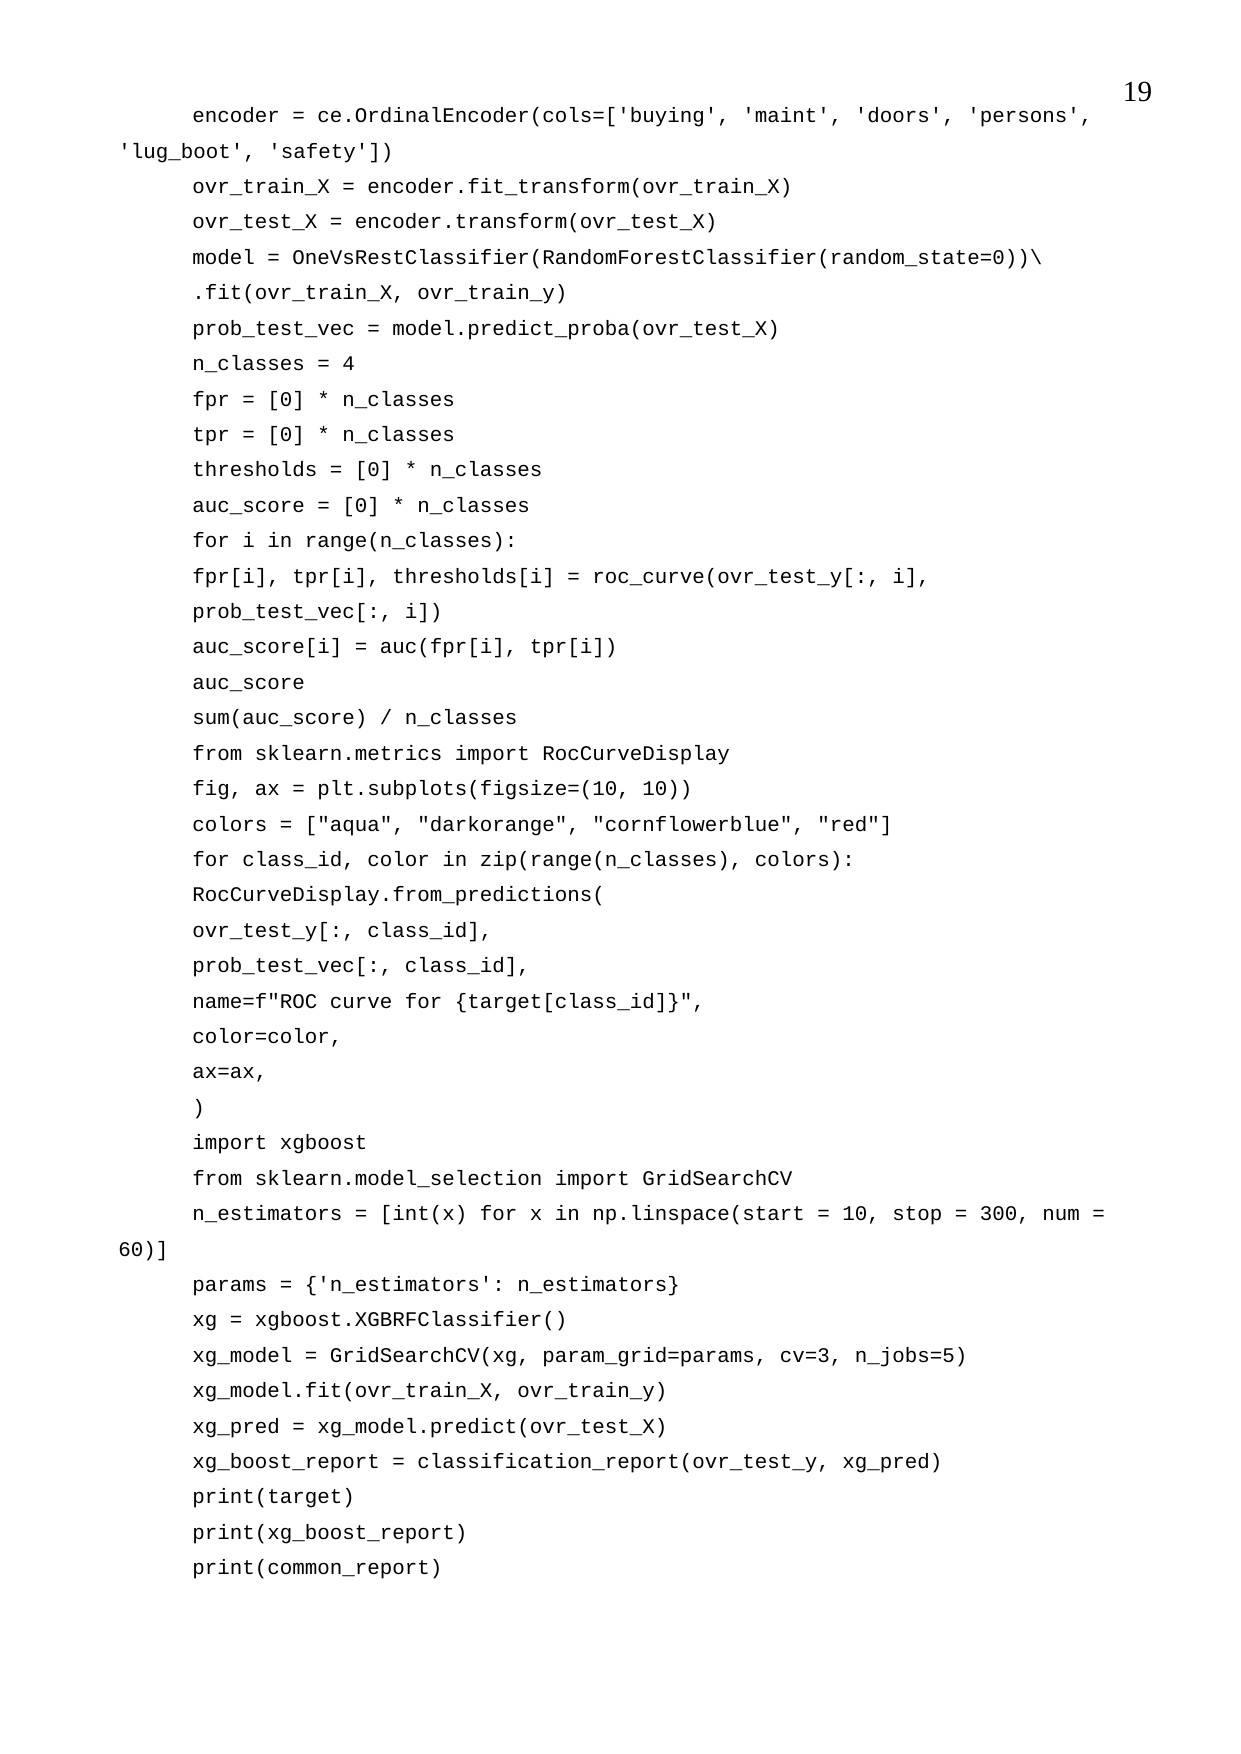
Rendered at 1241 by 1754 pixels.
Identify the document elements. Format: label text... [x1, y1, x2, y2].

text print(xg_boost_report) [118, 1522, 1122, 1546]
text xg = xgboost.XGBRFClassifier() [118, 1309, 1122, 1333]
text xg_pred = xg_model.predict(ovr_test_X) [118, 1416, 1122, 1439]
text for class_id, color in zip(range(n_classes), colors): [118, 849, 1122, 873]
text RocCurveDisplay.from_predictions( [118, 884, 1122, 908]
text .fit(ovr_train_X, ovr_train_y) [118, 282, 1122, 306]
text ax=ax, [118, 1061, 1122, 1085]
text xg_boost_report = classification_report(ovr_test_y, xg_pred) [118, 1451, 1122, 1475]
text color=color, [118, 1026, 1122, 1050]
text ovr_test_y[:, class_id], [118, 920, 1122, 943]
text model = OneVsRestClassifier(RandomForestClassifier(random_state=0))\ [118, 247, 1122, 271]
text name=f"ROC curve for {target[class_id]}", [118, 991, 1122, 1014]
text auc_score = [0] * n_classes [118, 495, 1122, 518]
text auc_score [118, 672, 1122, 696]
text xg_model = GridSearchCV(xg, param_grid=params, cv=3, n_jobs=5) [118, 1345, 1122, 1368]
text encoder = ce.OrdinalEncoder(cols=['buying', 'maint', 'doors', 'persons', 'lug_boot', 'safety']) [118, 105, 1122, 164]
text fpr[i], tpr[i], thresholds[i] = roc_curve(ovr_test_y[:, i], [118, 566, 1122, 589]
text n_estimators = [int(x) for x in np.linspace(start = 10, stop = 300, num = 60)] [118, 1203, 1122, 1262]
text for i in range(n_classes): [118, 530, 1122, 554]
text prob_test_vec = model.predict_proba(ovr_test_X) [118, 318, 1122, 341]
text prob_test_vec[:, i]) [118, 601, 1122, 625]
text sum(auc_score) / n_classes [118, 707, 1122, 731]
text from sklearn.metrics import RocCurveDisplay [118, 743, 1122, 766]
text xg_model.fit(ovr_train_X, ovr_train_y) [118, 1380, 1122, 1404]
text prob_test_vec[:, class_id], [118, 955, 1122, 979]
text colors = ["aqua", "darkorange", "cornflowerblue", "red"] [118, 813, 1122, 837]
text auc_score[i] = auc(fpr[i], tpr[i]) [118, 636, 1122, 660]
text ) [118, 1097, 1122, 1121]
text params = {'n_estimators': n_estimators} [118, 1274, 1122, 1298]
text from sklearn.model_selection import GridSearchCV [118, 1168, 1122, 1191]
text thresholds = [0] * n_classes [118, 459, 1122, 483]
text import xgboost [118, 1132, 1122, 1156]
text print(target) [118, 1486, 1122, 1510]
text ovr_test_X = encoder.transform(ovr_test_X) [118, 211, 1122, 235]
text n_classes = 4 [118, 353, 1122, 377]
text print(common_report) [118, 1557, 1122, 1581]
text fpr = [0] * n_classes [118, 388, 1122, 412]
text ovr_train_X = encoder.fit_transform(ovr_train_X) [118, 176, 1122, 200]
text fig, ax = plt.subplots(figsize=(10, 10)) [118, 778, 1122, 802]
text tpr = [0] * n_classes [118, 424, 1122, 448]
